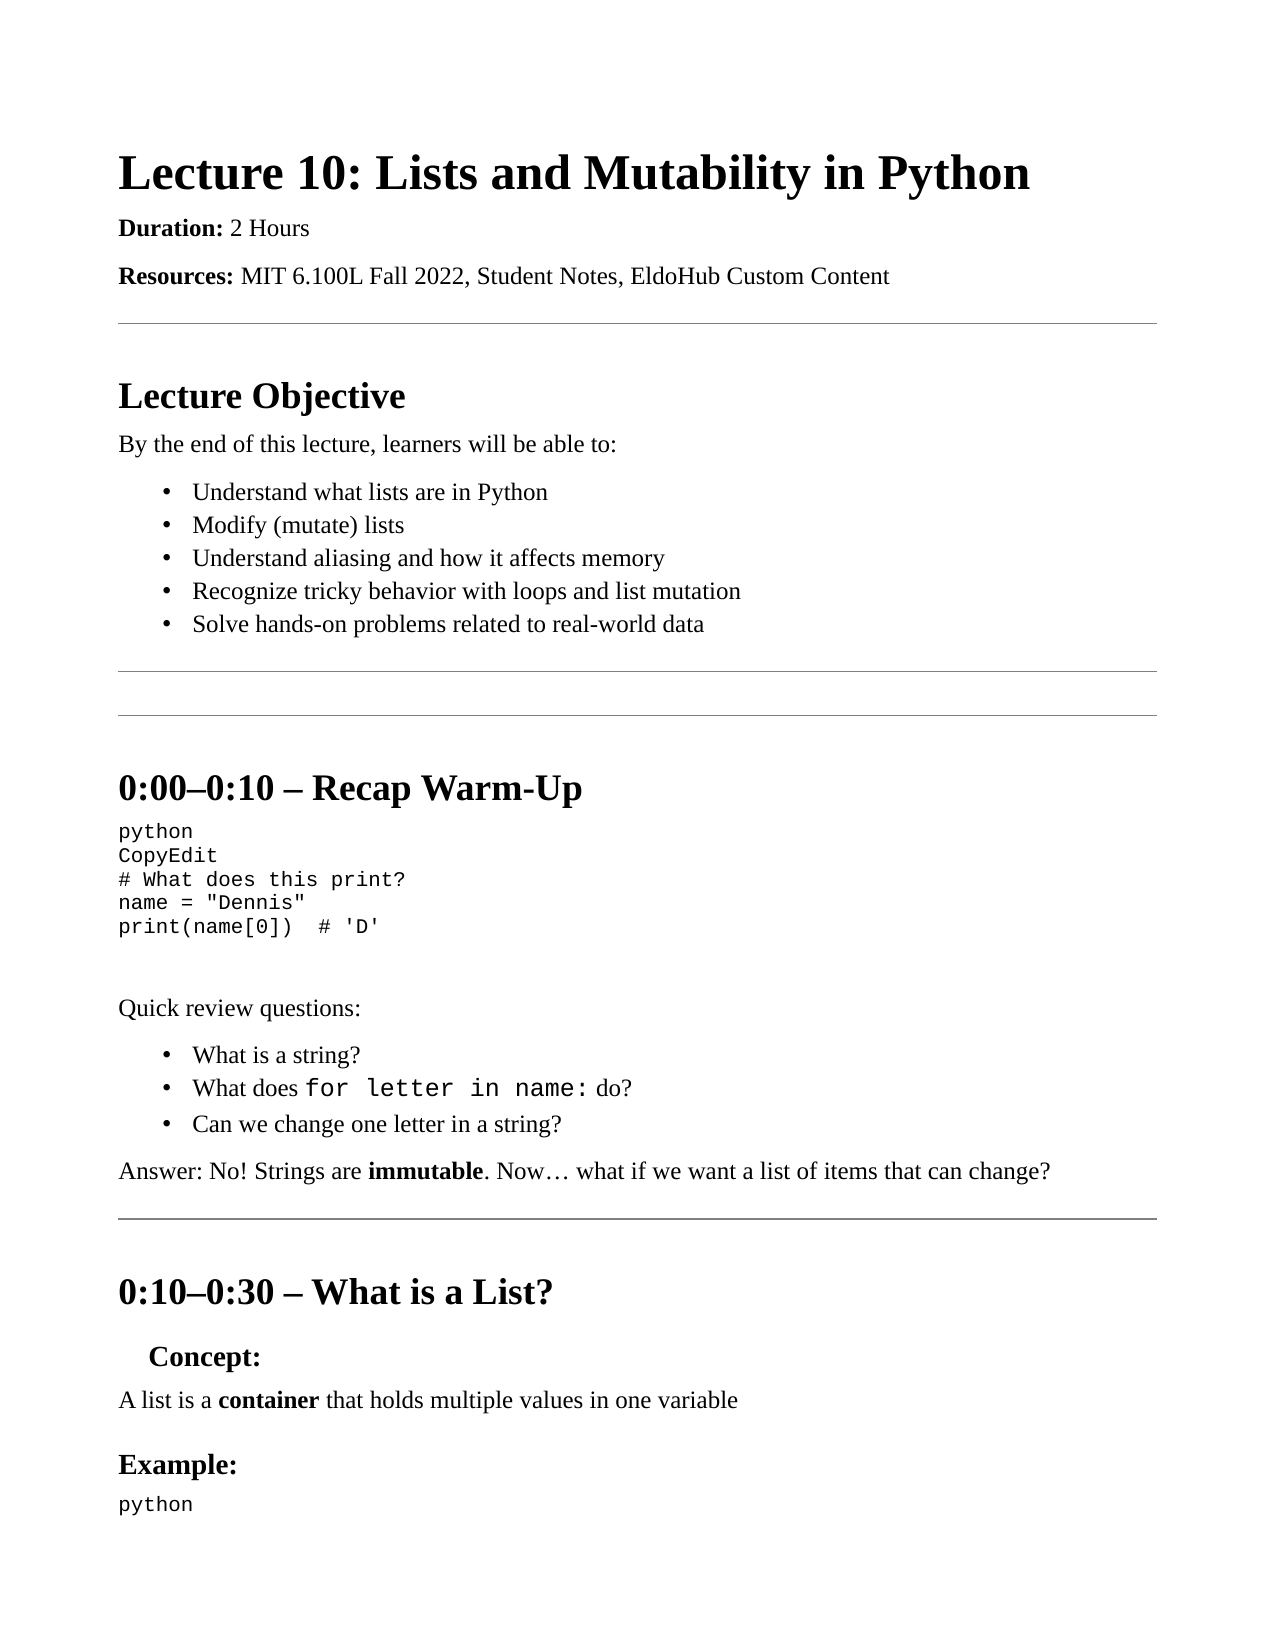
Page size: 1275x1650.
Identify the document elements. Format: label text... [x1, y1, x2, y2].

text CopyEdit [118, 845, 1157, 869]
text Resources: MIT 6.100L Fall 2022, Student Notes, EldoHub Custom Content [118, 261, 1157, 289]
text Answer: No! Strings are immutable. Now… what if we want a list of items that can change? [118, 1156, 1157, 1185]
subtitle Example: [118, 1447, 1157, 1481]
text print(name[0]) # 'D' [118, 916, 1157, 939]
subtitle 0:00–0:10 – Recap Warm-Up [118, 766, 1157, 809]
list Can we change one letter in a string? [162, 1109, 1157, 1137]
text By the end of this lecture, learners will be able to: [118, 429, 1157, 458]
list What is a string? [162, 1040, 1157, 1069]
subtitle ➕ Concept: [118, 1339, 1157, 1373]
text Quick review questions: [118, 993, 1157, 1021]
subtitle 0:10–0:30 – What is a List? [118, 1269, 1157, 1312]
text # What does this print? [118, 869, 1157, 892]
subtitle Lecture 10: Lists and Mutability in Python [118, 143, 1157, 201]
subtitle Lecture Objective [118, 373, 1157, 417]
text python [118, 821, 1157, 845]
list Solve hands-on problems related to real-world data [162, 609, 1157, 637]
text A list is a container that holds multiple values in one variable [118, 1385, 1157, 1414]
text python [118, 1493, 1157, 1517]
list Understand what lists are in Python [162, 477, 1157, 505]
list Modify (mutate) lists [162, 510, 1157, 538]
list Recognize tricky behavior with loops and list mutation [162, 576, 1157, 604]
text name = "Dennis" [118, 892, 1157, 916]
list What does for letter in name: do? [162, 1073, 1157, 1104]
list Understand aliasing and how it affects memory [162, 543, 1157, 571]
text Duration: 2 Hours [118, 213, 1157, 242]
